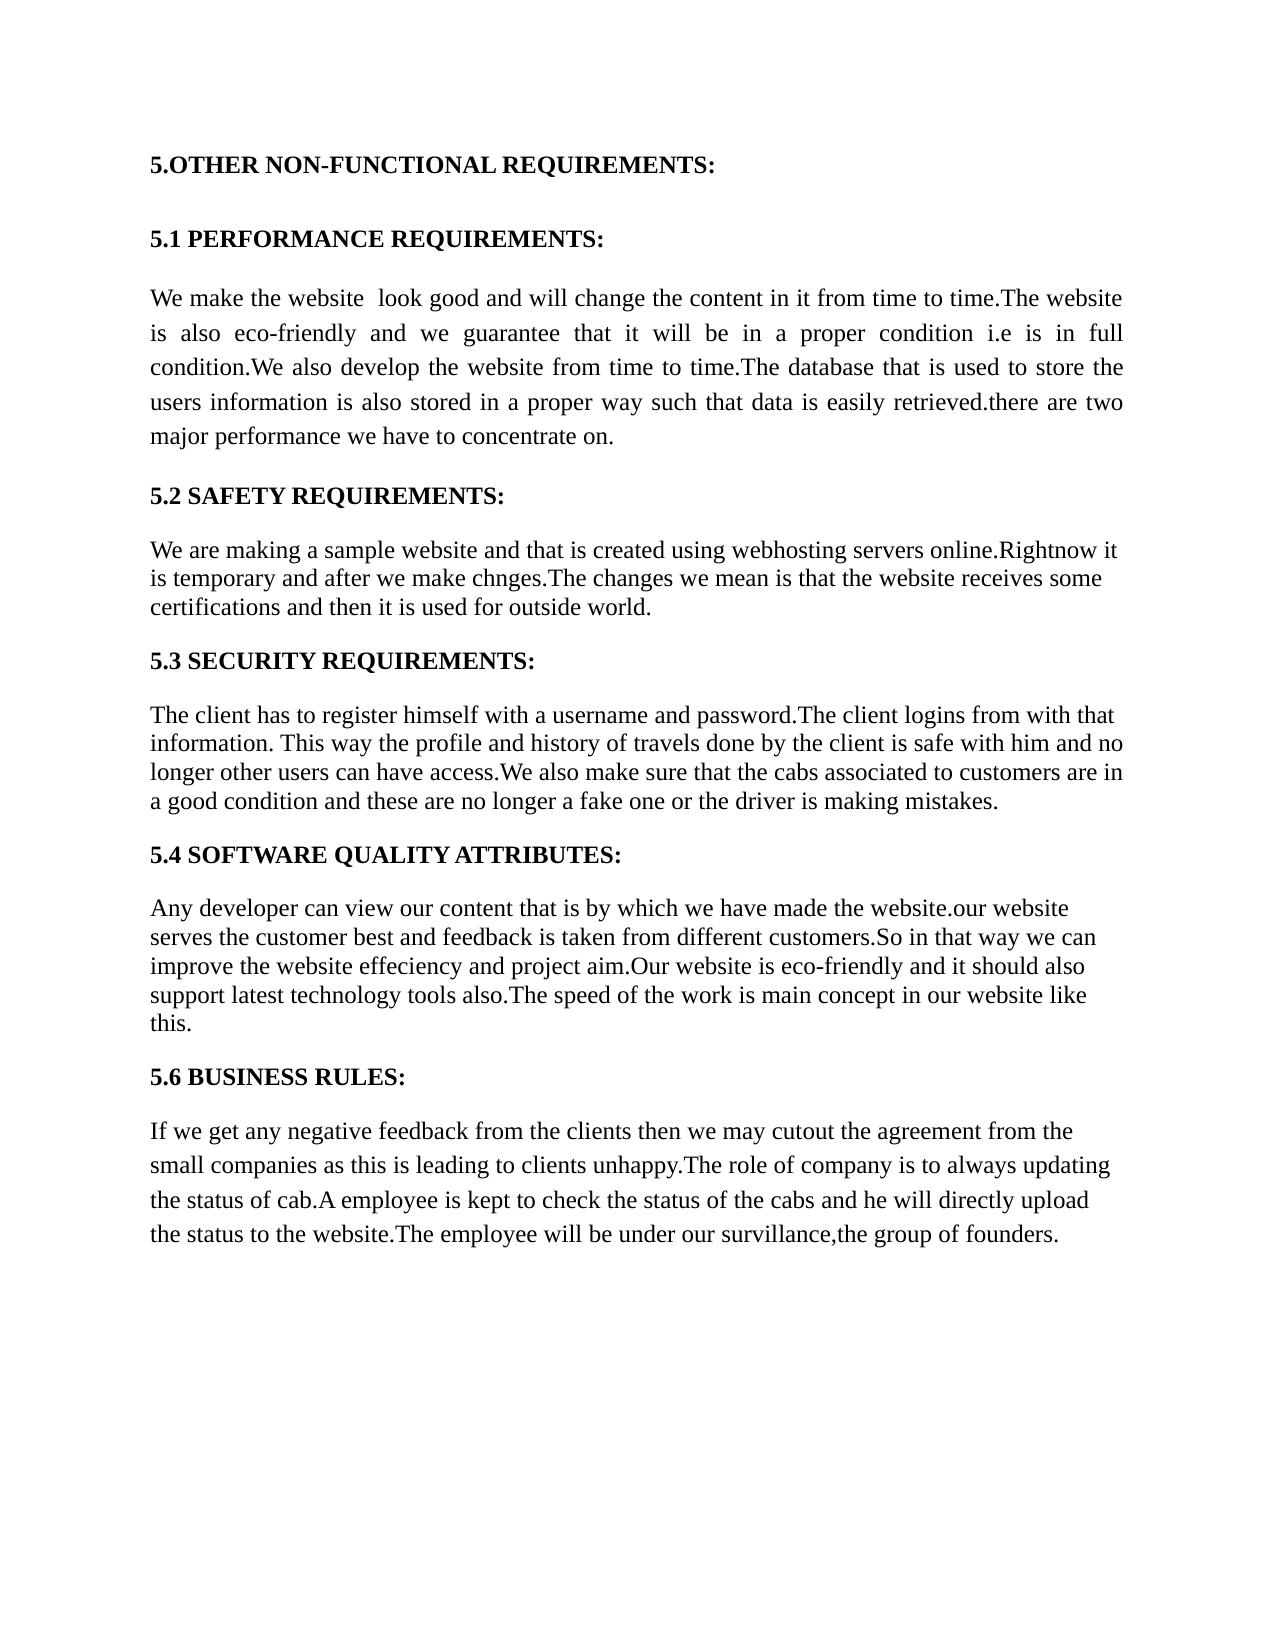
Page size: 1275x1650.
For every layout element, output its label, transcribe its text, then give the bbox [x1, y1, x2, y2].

text We make the website look good and will change the content in it from time to time.The website is also eco-friendly and we guarantee that it will be in a proper condition i.e is in full condition.We also develop the website from time to time.The database that is used to store the users information is also stored in a proper way such that data is easily retrieved.there are two major performance we have to concentrate on. [150, 283, 1125, 450]
text If we get any negative feedback from the clients then we may cutout the agreement from the small companies as this is leading to clients unhappy.The role of company is to always updating the status of cab.A employee is kept to check the status of the cabs and he will directly upload the status to the website.The employee will be under our survillance,the group of founders. [150, 1116, 1125, 1248]
title We are making a sample website and that is created using webhosting servers online.Rightnow it is temporary and after we make chnges.The changes we mean is that the website receives some certifications and then it is used for outside world. [150, 535, 1125, 621]
title The client has to register himself with a username and password.The client logins from with that information. This way the profile and history of travels done by the client is safe with him and no longer other users can have access.We also make sure that the cabs associated to customers are in a good condition and these are no longer a fake one or the driver is making mistakes. [150, 700, 1125, 815]
text 5.OTHER NON-FUNCTIONAL REQUIREMENTS: [150, 150, 1125, 179]
title Any developer can view our content that is by which we have made the website.our website serves the customer best and feedback is taken from different customers.So in that way we can improve the website effeciency and project aim.Our website is eco-friendly and it should also support latest technology tools also.The speed of the work is main concept in our website like this. [150, 893, 1125, 1037]
title 5.2 SAFETY REQUIREMENTS: [150, 481, 1125, 510]
title 5.6 BUSINESS RULES: [150, 1062, 1125, 1091]
title 5.3 SECURITY REQUIREMENTS: [150, 646, 1125, 675]
text 5.1 PERFORMANCE REQUIREMENTS: [150, 224, 1125, 253]
title 5.4 SOFTWARE QUALITY ATTRIBUTES: [150, 840, 1125, 868]
